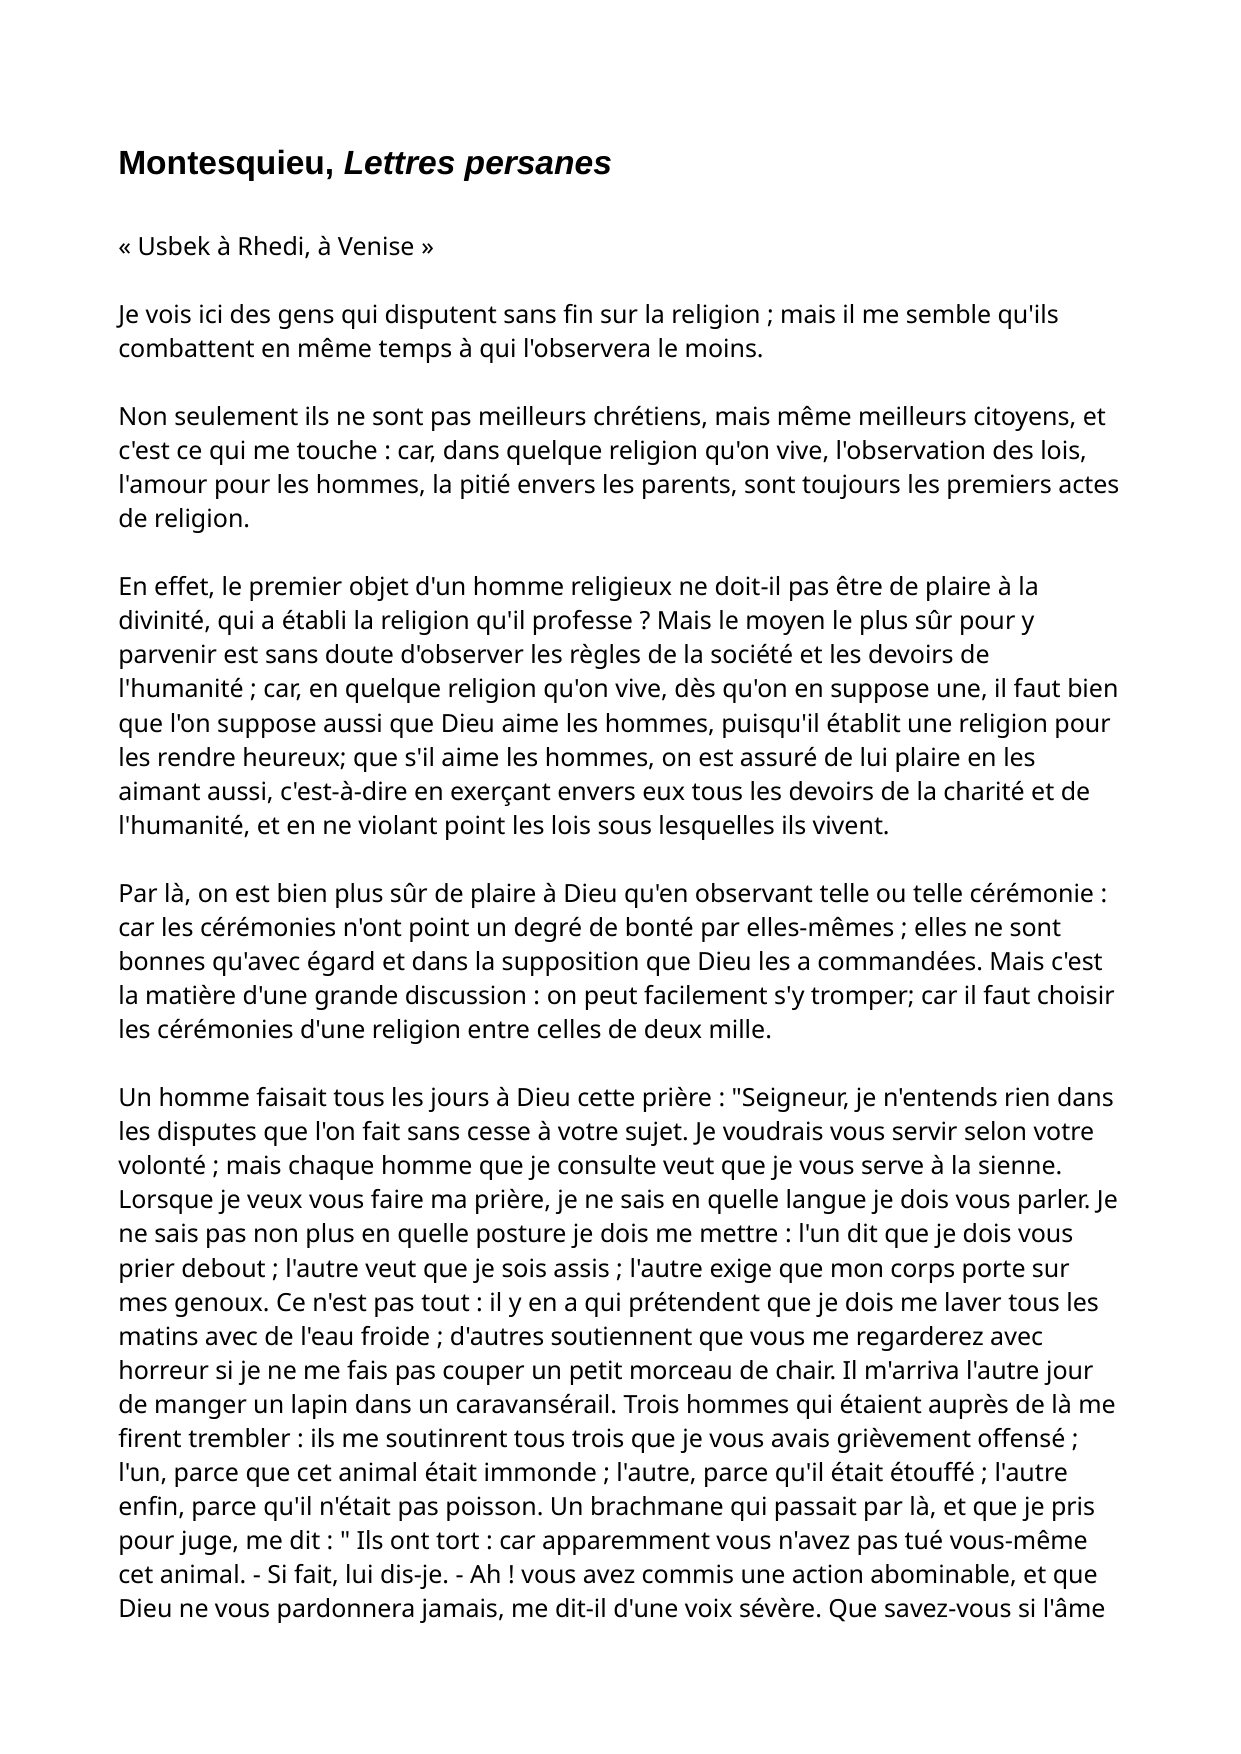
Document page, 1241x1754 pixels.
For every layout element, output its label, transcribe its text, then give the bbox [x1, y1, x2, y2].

text Non seulement ils ne sont pas meilleurs chrétiens, mais même meilleurs citoyens, et c'est ce qui me touche : car, dans quelque religion qu'on vive, l'observation des lois, l'amour pour les hommes, la pitié envers les parents, sont toujours les premiers actes de religion. [118, 399, 1122, 535]
text Par là, on est bien plus sûr de plaire à Dieu qu'en observant telle ou telle cérémonie : car les cérémonies n'ont point un degré de bonté par elles-mêmes ; elles ne sont bonnes qu'avec égard et dans la supposition que Dieu les a commandées. Mais c'est la matière d'une grande discussion : on peut facilement s'y tromper; car il faut choisir les cérémonies d'une religion entre celles de deux mille. [118, 876, 1122, 1046]
text « Usbek à Rhedi, à Venise » [118, 228, 1122, 262]
subtitle Montesquieu, Lettres persanes [118, 143, 1122, 182]
text En effet, le premier objet d'un homme religieux ne doit-il pas être de plaire à la divinité, qui a établi la religion qu'il professe ? Mais le moyen le plus sûr pour y parvenir est sans doute d'observer les règles de la société et les devoirs de l'humanité ; car, en quelque religion qu'on vive, dès qu'on en suppose une, il faut bien que l'on suppose aussi que Dieu aime les hommes, puisqu'il établit une religion pour les rendre heureux; que s'il aime les hommes, on est assuré de lui plaire en les aimant aussi, c'est-à-dire en exerçant envers eux tous les devoirs de la charité et de l'humanité, et en ne violant point les lois sous lesquelles ils vivent. [118, 569, 1122, 841]
text Un homme faisait tous les jours à Dieu cette prière : "Seigneur, je n'entends rien dans les disputes que l'on fait sans cesse à votre sujet. Je voudrais vous servir selon votre volonté ; mais chaque homme que je consulte veut que je vous serve à la sienne. Lorsque je veux vous faire ma prière, je ne sais en quelle langue je dois vous parler. Je ne sais pas non plus en quelle posture je dois me mettre : l'un dit que je dois vous prier debout ; l'autre veut que je sois assis ; l'autre exige que mon corps porte sur mes genoux. Ce n'est pas tout : il y en a qui prétendent que je dois me laver tous les matins avec de l'eau froide ; d'autres soutiennent que vous me regarderez avec horreur si je ne me fais pas couper un petit morceau de chair. Il m'arriva l'autre jour de manger un lapin dans un caravansérail. Trois hommes qui étaient auprès de là me firent trembler : ils me soutinrent tous trois que je vous avais grièvement offensé ; l'un, parce que cet animal était immonde ; l'autre, parce qu'il était étouffé ; l'autre enfin, parce qu'il n'était pas poisson. Un brachmane qui passait par là, et que je pris pour juge, me dit : " Ils ont tort : car apparemment vous n'avez pas tué vous-même cet animal. - Si fait, lui dis-je. - Ah ! vous avez commis une action abominable, et que Dieu ne vous pardonnera jamais, me dit-il d'une voix sévère. Que savez-vous si l'âme [118, 1080, 1122, 1625]
text Je vois ici des gens qui disputent sans fin sur la religion ; mais il me semble qu'ils combattent en même temps à qui l'observera le moins. [118, 296, 1122, 364]
